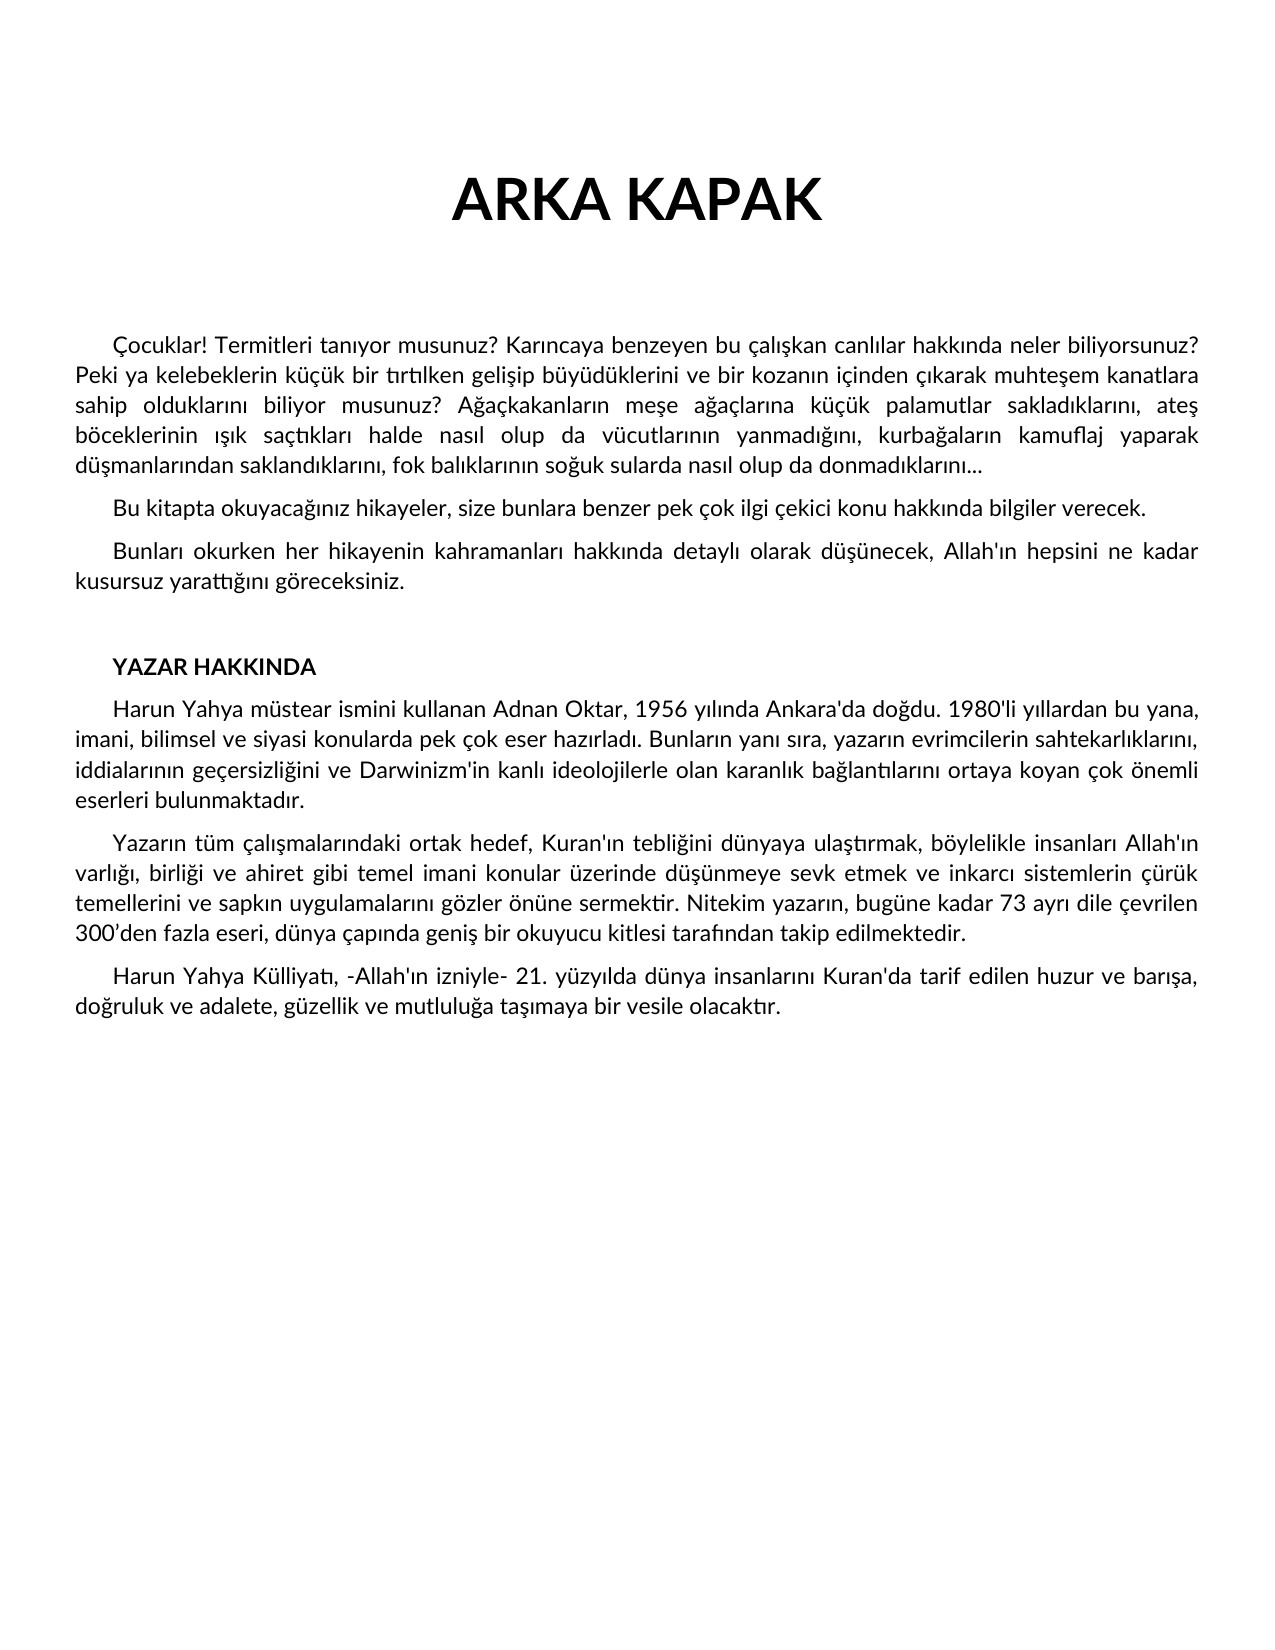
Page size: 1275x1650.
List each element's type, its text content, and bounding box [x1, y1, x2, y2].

text YAZAR HAKKINDA [75, 652, 1200, 680]
text Harun Yahya Külliyatı, -Allah'ın izniyle- 21. yüzyılda dünya insanlarını Kuran'da tarif edilen huzur ve barışa, doğruluk ve adalete, güzellik ve mutluluğa taşımaya bir vesile olacaktır. [75, 962, 1200, 1019]
text Yazarın tüm çalışmalarındaki ortak hedef, Kuran'ın tebliğini dünyaya ulaştırmak, böylelikle insanları Allah'ın varlığı, birliği ve ahiret gibi temel imani konular üzerinde düşünmeye sevk etmek ve inkarcı sistemlerin çürük temellerini ve sapkın uygulamalarını gözler önüne sermektir. Nitekim yazarın, bugüne kadar 73 ayrı dile çevrilen 300’den fazla eseri, dünya çapında geniş bir okuyucu kitlesi tarafından takip edilmektedir. [75, 828, 1200, 946]
text Bu kitapta okuyacağınız hikayeler, size bunlara benzer pek çok ilgi çekici konu hakkında bilgiler verecek. [75, 494, 1200, 521]
text Çocuklar! Termitleri tanıyor musunuz? Karıncaya benzeyen bu çalışkan canlılar hakkında neler biliyorsunuz? Peki ya kelebeklerin küçük bir tırtılken gelişip büyüdüklerini ve bir kozanın içinden çıkarak muhteşem kanatlara sahip olduklarını biliyor musunuz? Ağaçkakanların meşe ağaçlarına küçük palamutlar sakladıklarını, ateş böceklerinin ışık saçtıkları halde nasıl olup da vücutlarının yanmadığını, kurbağaların kamuflaj yaparak düşmanlarından saklandıklarını, fok balıklarının soğuk sularda nasıl olup da donmadıklarını... [75, 330, 1200, 479]
text Bunları okurken her hikayenin kahramanları hakkında detaylı olarak düşünecek, Allah'ın hepsini ne kadar kusursuz yarattığını göreceksiniz. [75, 537, 1200, 594]
text Harun Yahya müstear ismini kullanan Adnan Oktar, 1956 yılında Ankara'da doğdu. 1980'li yıllardan bu yana, imani, bilimsel ve siyasi konularda pek çok eser hazırladı. Bunların yanı sıra, yazarın evrimcilerin sahtekarlıklarını, iddialarının geçersizliğini ve Darwinizm'in kanlı ideolojilerle olan karanlık bağlantılarını ortaya koyan çok önemli eserleri bulunmaktadır. [75, 695, 1200, 813]
subtitle ARKA KAPAK [75, 162, 1200, 232]
